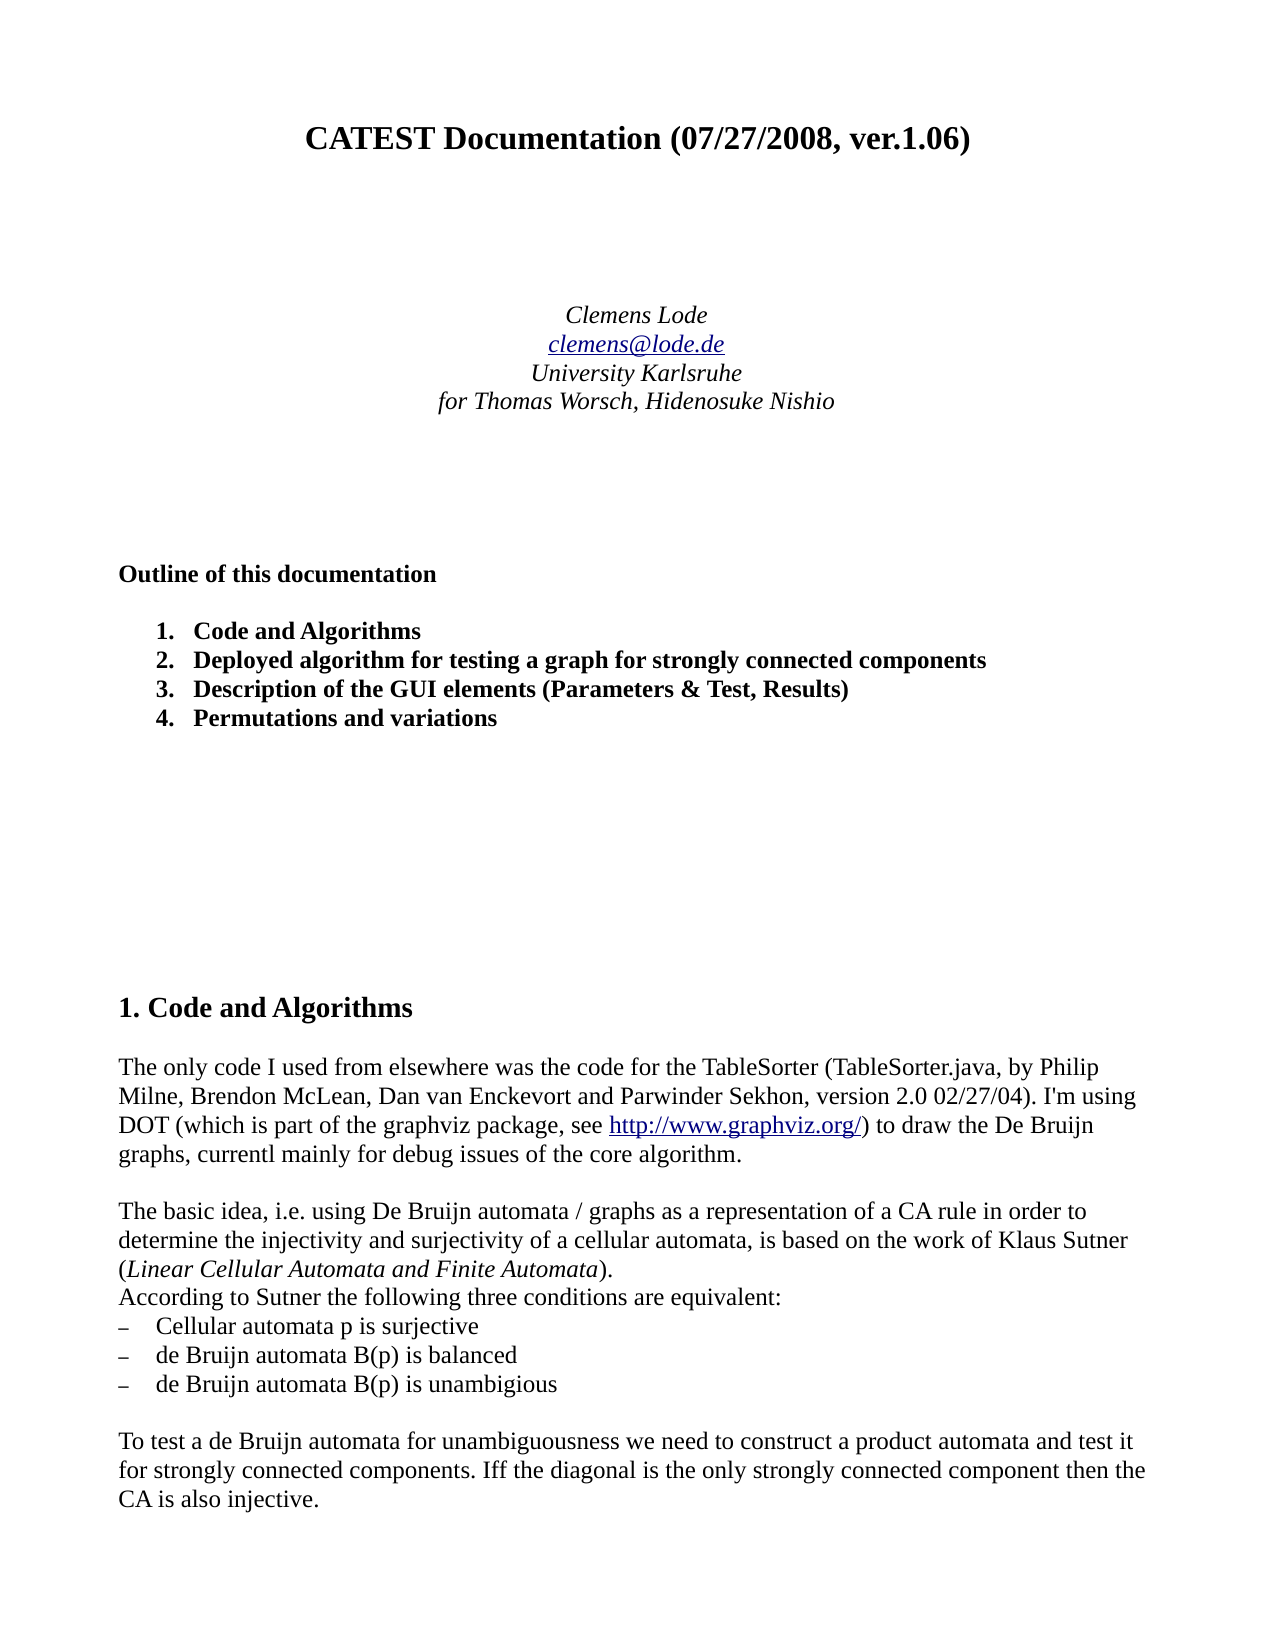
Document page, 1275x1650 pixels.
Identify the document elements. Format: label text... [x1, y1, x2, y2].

list Permutations and variations [156, 703, 1157, 731]
list Code and Algorithms [156, 616, 1157, 645]
text The only code I used from elsewhere was the code for the TableSorter (TableSorter.java, by Philip Milne, Brendon McLean, Dan van Enckevort and Parwinder Sekhon, version 2.0 02/27/04). I'm using DOT (which is part of the graphviz package, see http://www.graphviz.org/) to draw the De Bruijn graphs, currentl mainly for debug issues of the core algorithm. [118, 1052, 1157, 1167]
text 1. Code and Algorithms [118, 990, 1157, 1024]
list Deployed algorithm for testing a graph for strongly connected components [156, 645, 1157, 674]
text Outline of this documentation [118, 559, 1157, 588]
list de Bruijn automata B(p) is unambigious [118, 1369, 1157, 1397]
text University Karlsruhe [118, 358, 1157, 386]
list Cellular automata p is surjective [118, 1311, 1157, 1340]
text CATEST Documentation (07/27/2008, ver.1.06) [118, 118, 1157, 156]
text Clemens Lode [118, 300, 1157, 329]
text According to Sutner the following three conditions are equivalent: [118, 1282, 1157, 1311]
text To test a de Bruijn automata for unambiguousness we need to construct a product automata and test it for strongly connected components. Iff the diagonal is the only strongly connected component then the CA is also injective. [118, 1426, 1157, 1512]
text for Thomas Worsch, Hidenosuke Nishio [118, 386, 1157, 415]
list Description of the GUI elements (Parameters & Test, Results) [156, 674, 1157, 703]
text clemens@lode.de [118, 329, 1157, 358]
text The basic idea, i.e. using De Bruijn automata / graphs as a representation of a CA rule in order to determine the injectivity and surjectivity of a cellular automata, is based on the work of Klaus Sutner (Linear Cellular Automata and Finite Automata). [118, 1196, 1157, 1282]
list de Bruijn automata B(p) is balanced [118, 1340, 1157, 1369]
